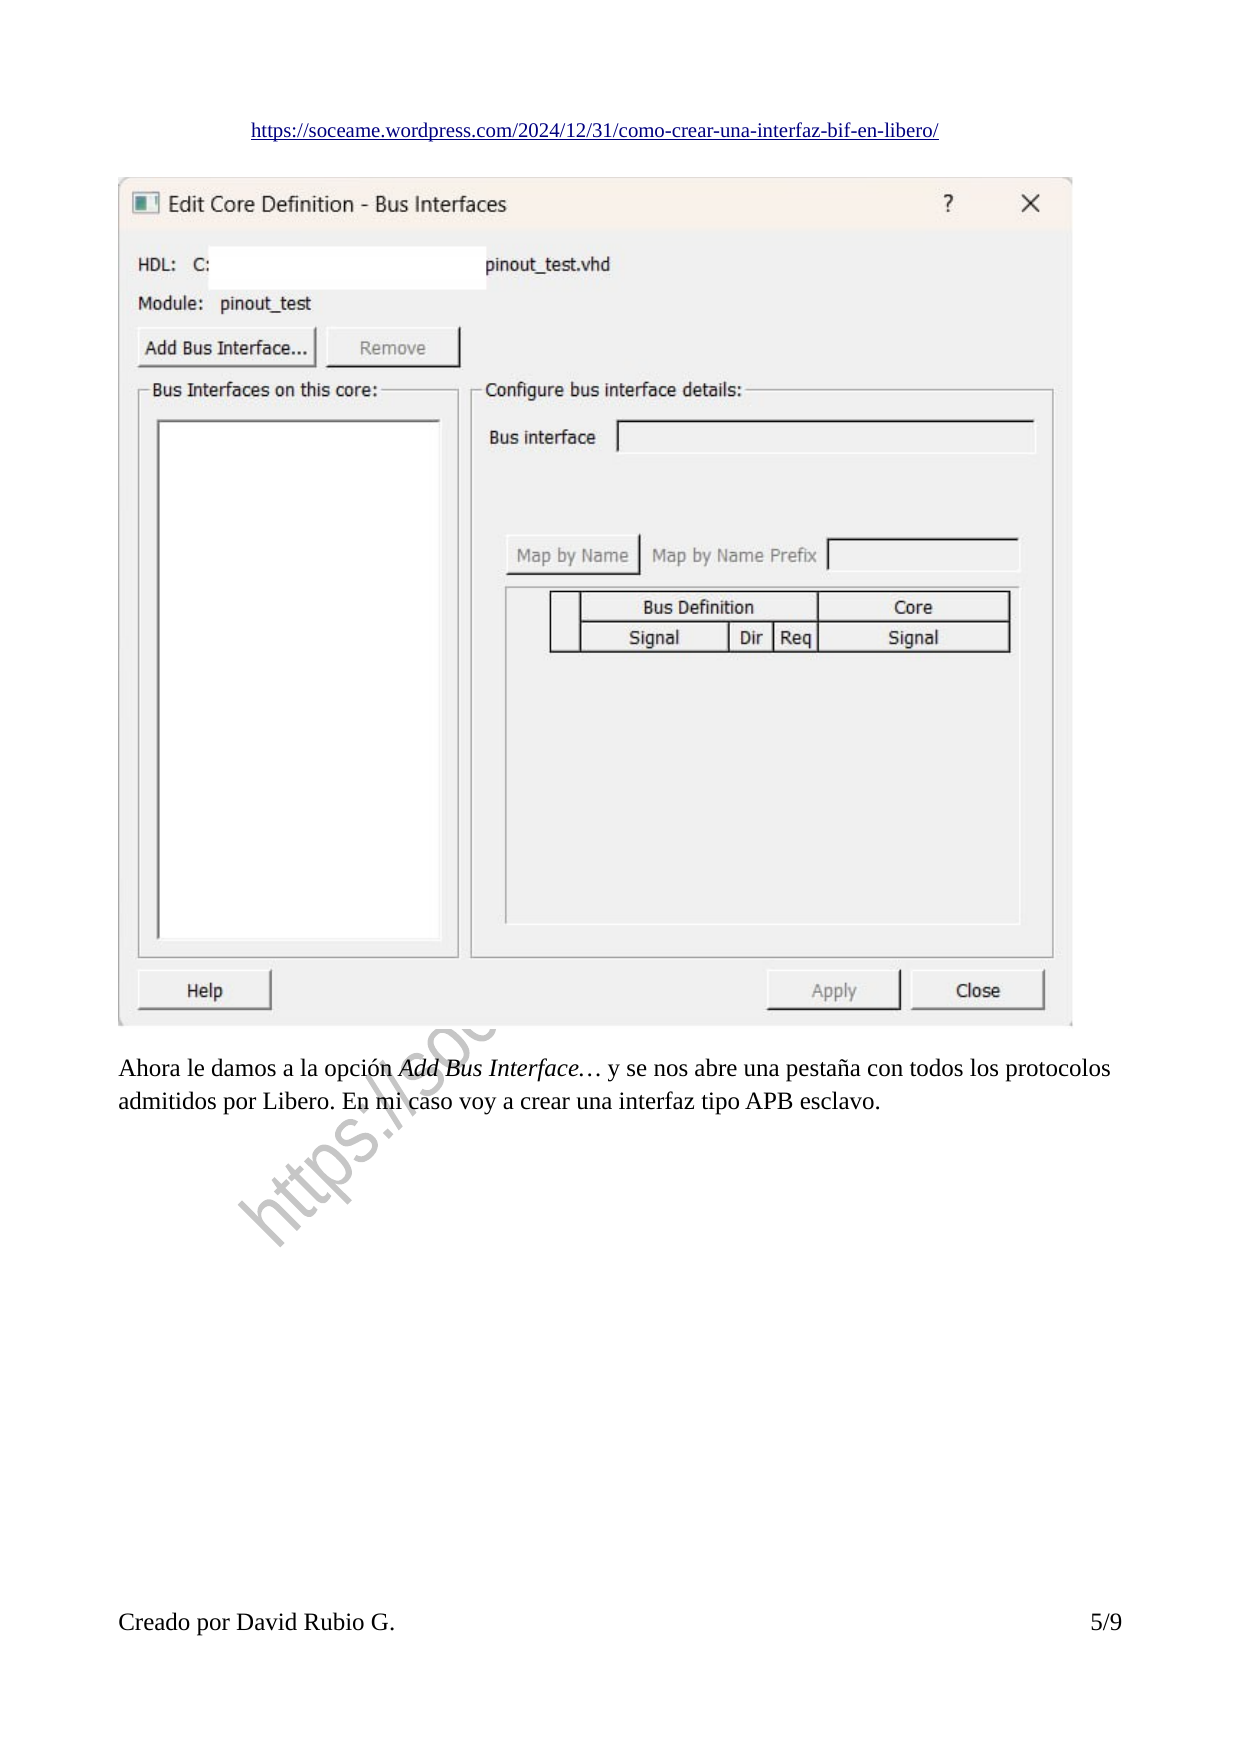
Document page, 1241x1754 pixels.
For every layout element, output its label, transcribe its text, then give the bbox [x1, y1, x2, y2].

picture [118, 177, 1074, 1029]
text Ahora le damos a la opción Add Bus Interface… y se nos abre una pestaña con todos los protocolos admitidos por Libero. En mi caso voy a crear una interfaz tipo APB esclavo. [118, 1053, 1122, 1115]
